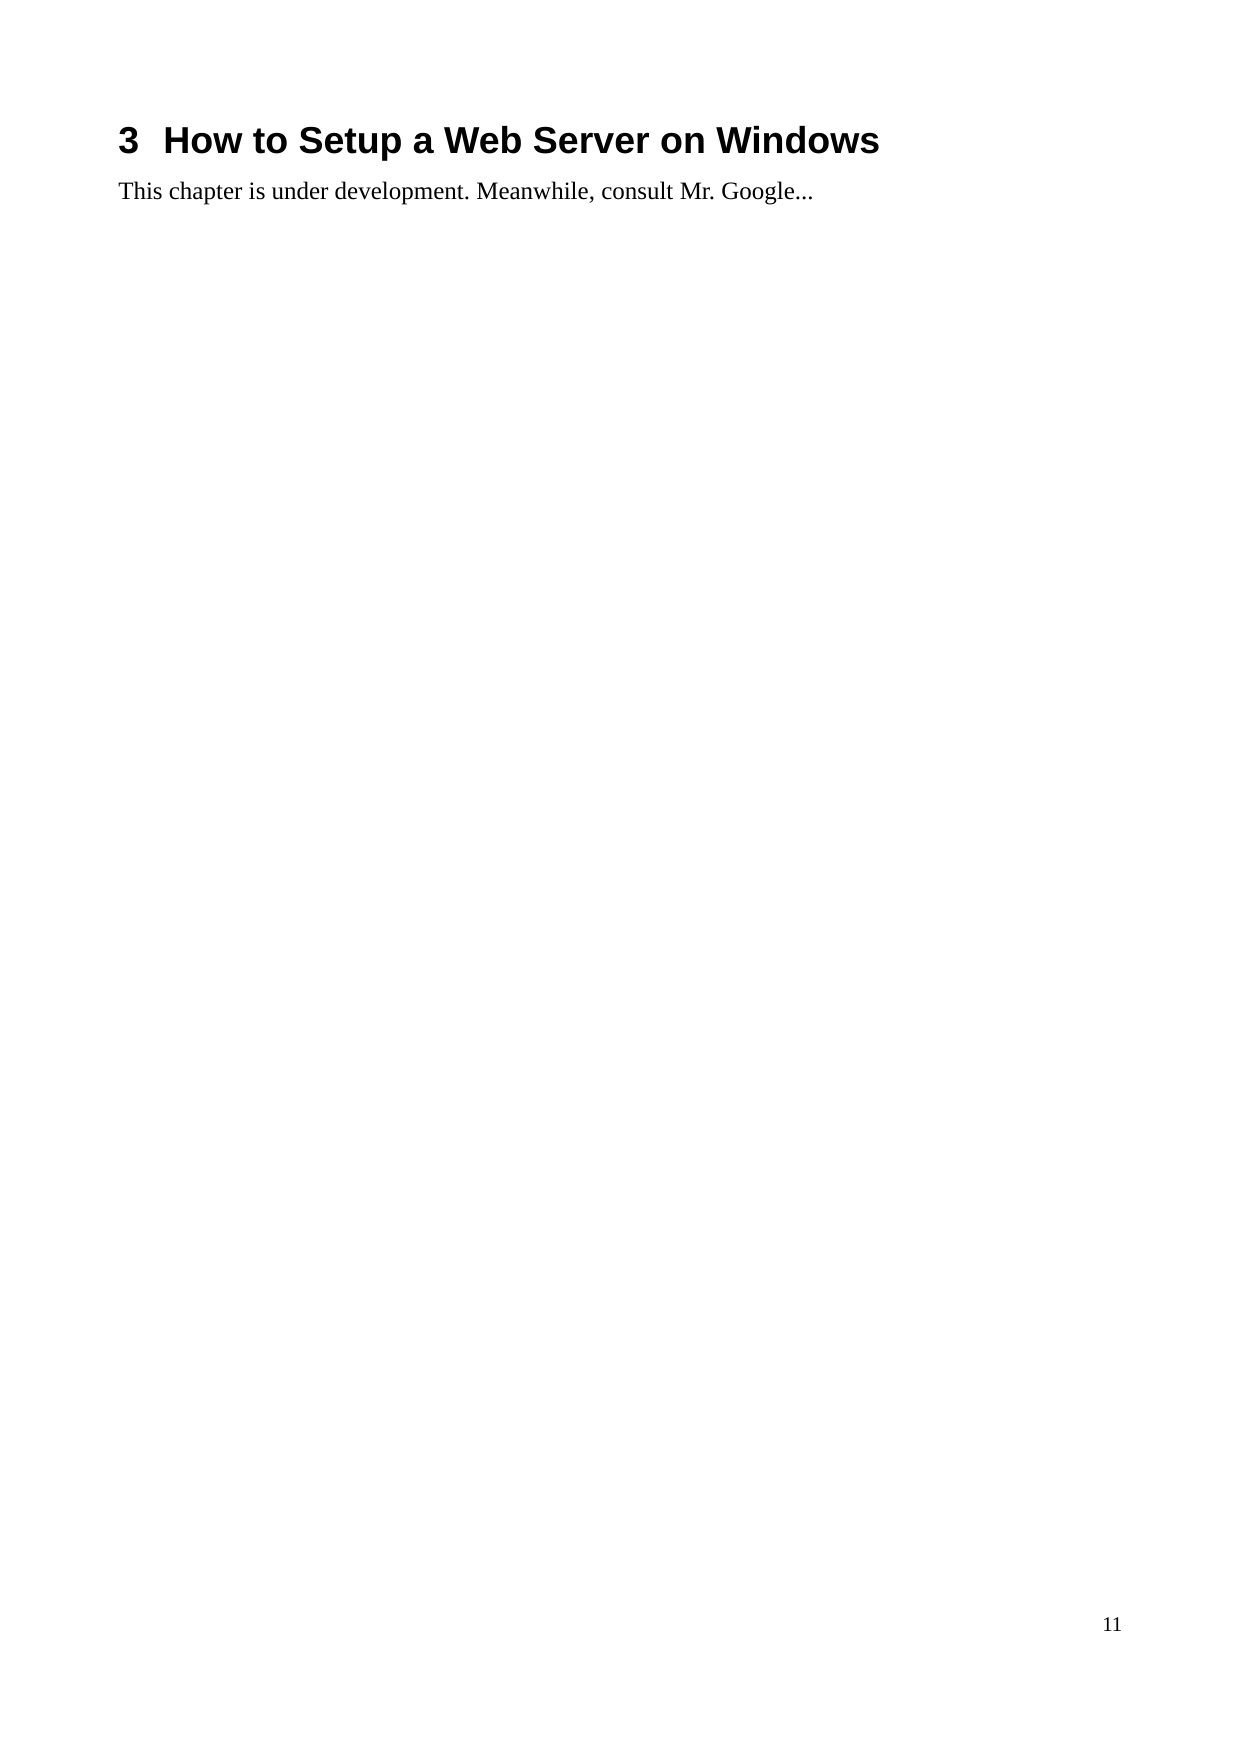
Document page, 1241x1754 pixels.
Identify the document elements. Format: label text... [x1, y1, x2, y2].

subtitle How to Setup a Web Server on Windows [118, 118, 1122, 161]
text This chapter is under development. Meanwhile, consult Mr. Google... [118, 176, 1122, 205]
